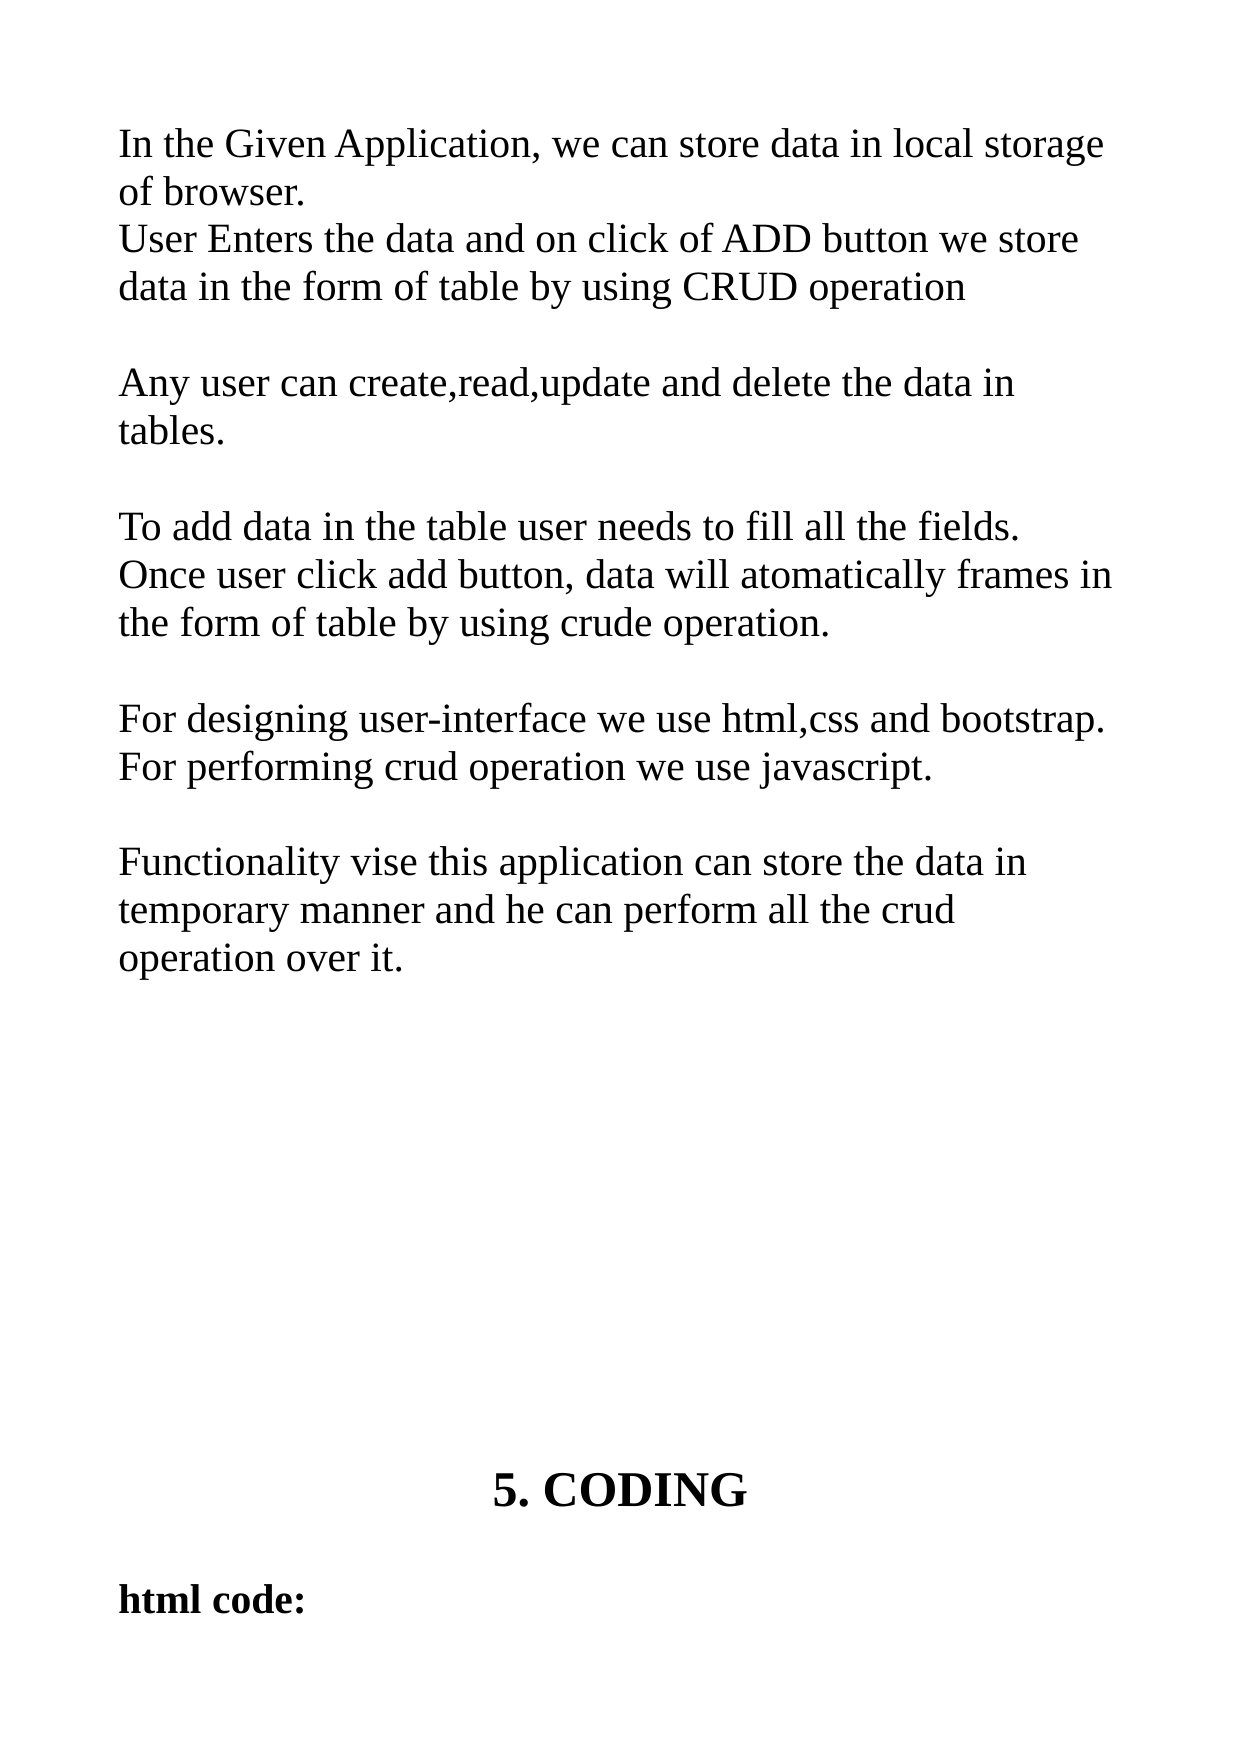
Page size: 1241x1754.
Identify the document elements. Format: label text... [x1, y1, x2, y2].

text To add data in the table user needs to fill all the fields. [118, 501, 1122, 549]
text User Enters the data and on click of ADD button we store data in the form of table by using CRUD operation [118, 214, 1122, 310]
text Any user can create,read,update and delete the data in tables. [118, 358, 1122, 453]
text For performing crud operation we use javascript. [118, 741, 1122, 789]
text For designing user-interface we use html,css and bootstrap. [118, 693, 1122, 741]
text Functionality vise this application can store the data in temporary manner and he can perform all the crud operation over it. [118, 837, 1122, 981]
text html code: [118, 1575, 1122, 1623]
text 5. CODING [118, 1460, 1122, 1517]
text In the Given Application, we can store data in local storage of browser. [118, 118, 1122, 214]
text Once user click add button, data will atomatically frames in the form of table by using crude operation. [118, 549, 1122, 645]
